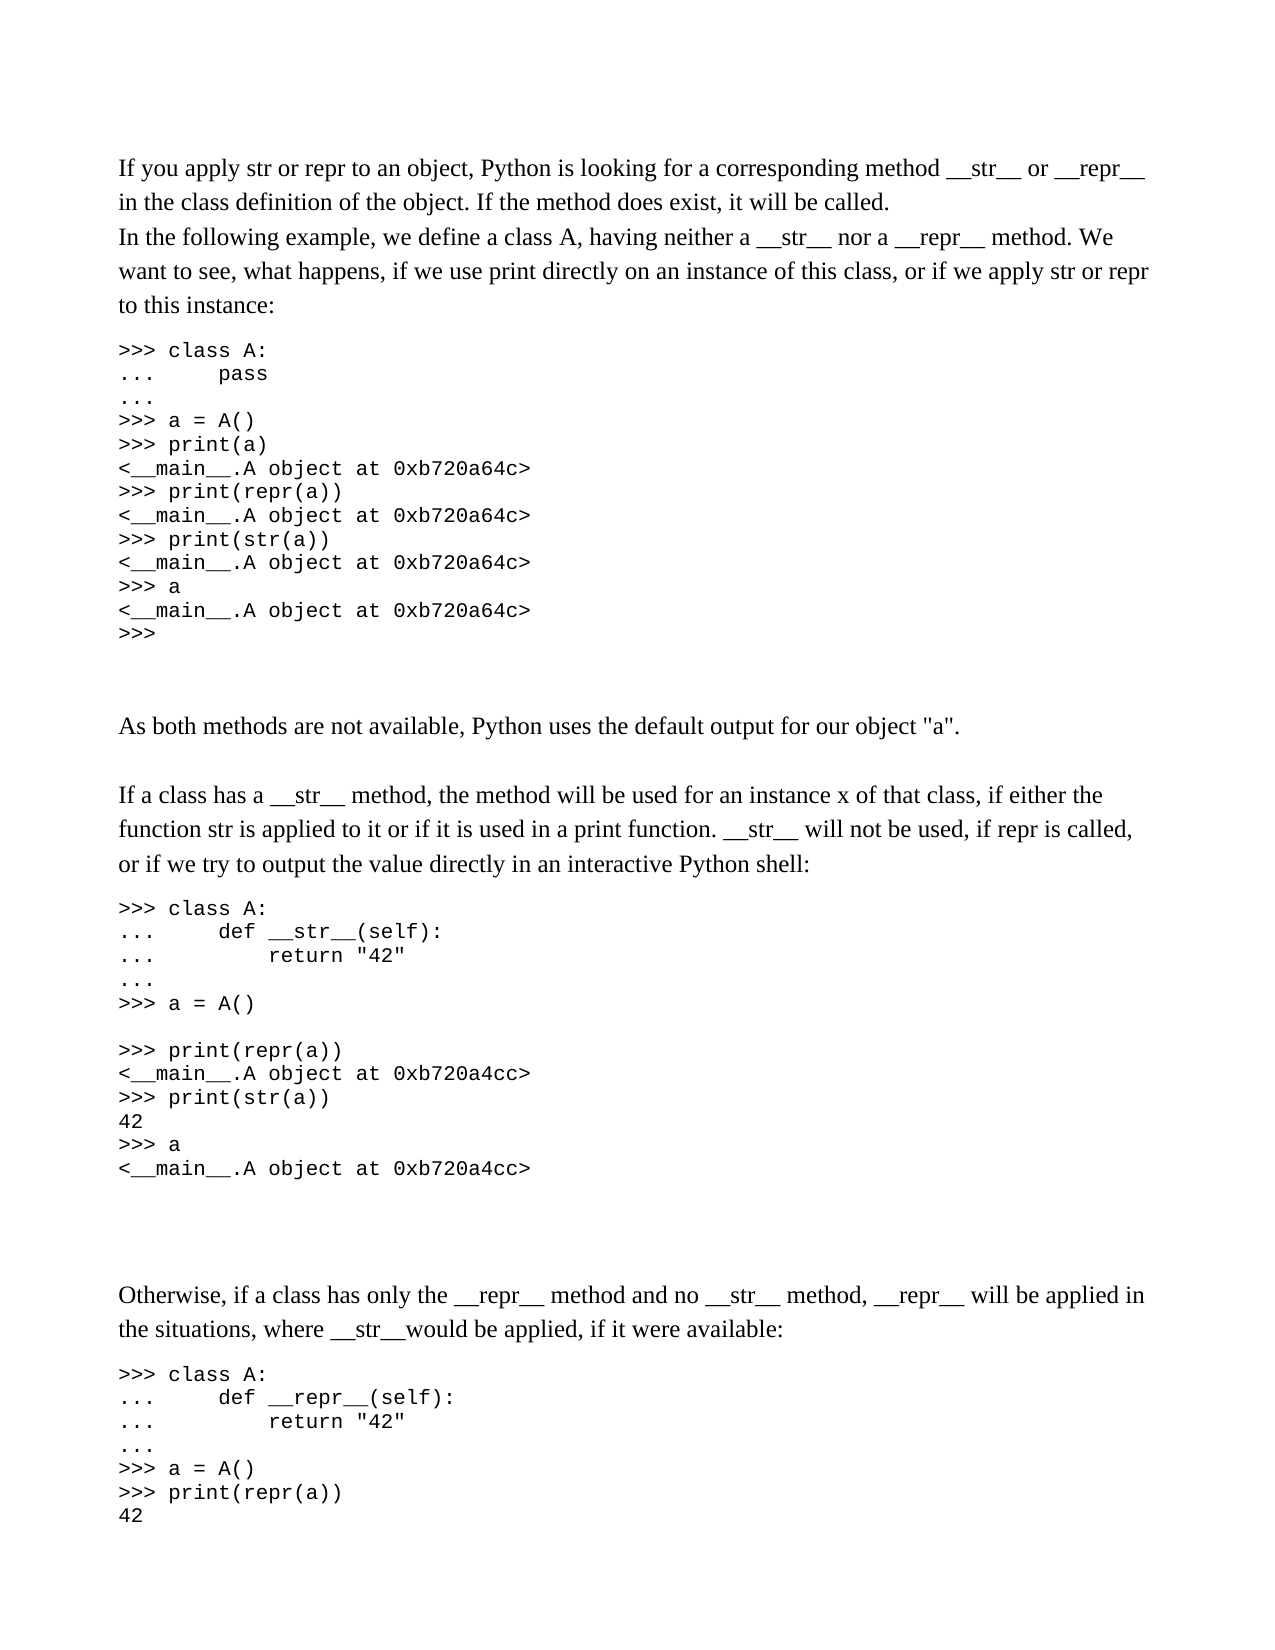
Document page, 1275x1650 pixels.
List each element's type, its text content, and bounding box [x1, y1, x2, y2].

text >>> print(str(a)) [118, 529, 1157, 552]
text >>> a = A() [118, 411, 1157, 434]
text Otherwise, if a class has only the __repr__ method and no __str__ method, __repr__ will be applied in the situations, where __str__would be applied, if it were available: [118, 1211, 1157, 1343]
text >>> print(repr(a)) [118, 1482, 1157, 1506]
text >>> class A: [118, 1364, 1157, 1387]
text ... [118, 1434, 1157, 1458]
text >>> a [118, 1134, 1157, 1158]
text >>> print(str(a)) [118, 1087, 1157, 1111]
text >>> print(repr(a)) [118, 481, 1157, 505]
text ... def __str__(self): [118, 922, 1157, 945]
text >>> class A: [118, 339, 1157, 363]
text ... return "42" [118, 945, 1157, 969]
text >>> a = A() [118, 1458, 1157, 1482]
text If you apply str or repr to an object, Python is looking for a corresponding method __str__ or __repr__ in the class definition of the object. If the method does exist, it will be called. In the following example, we define a class A, having neither a __str__ nor a __repr__ method. We want to see, what happens, if we use print directly on an instance of this class, or if we apply str or repr to this instance: [118, 118, 1157, 319]
text >>> print(a) [118, 434, 1157, 458]
text As both methods are not available, Python uses the default output for our object "a". If a class has a __str__ method, the method will be used for an instance x of that class, if either the function str is applied to it or if it is used in a print function. __str__ will not be used, if repr is called, or if we try to output the value directly in an interactive Python shell: [118, 676, 1157, 878]
text <__main__.A object at 0xb720a4cc> [118, 1158, 1157, 1182]
text 42 [118, 1506, 1157, 1529]
text >>> [118, 623, 1157, 647]
text <__main__.A object at 0xb720a4cc> [118, 1063, 1157, 1087]
text ... [118, 387, 1157, 411]
text <__main__.A object at 0xb720a64c> [118, 505, 1157, 529]
text ... def __repr__(self): [118, 1387, 1157, 1411]
text >>> class A: [118, 898, 1157, 922]
text >>> print(repr(a)) [118, 1040, 1157, 1063]
text <__main__.A object at 0xb720a64c> [118, 600, 1157, 623]
text ... return "42" [118, 1411, 1157, 1434]
text <__main__.A object at 0xb720a64c> [118, 458, 1157, 481]
text ... pass [118, 363, 1157, 387]
text <__main__.A object at 0xb720a64c> [118, 552, 1157, 576]
text 42 [118, 1111, 1157, 1134]
text ... [118, 969, 1157, 992]
text >>> a = A() [118, 992, 1157, 1016]
text >>> a [118, 576, 1157, 600]
